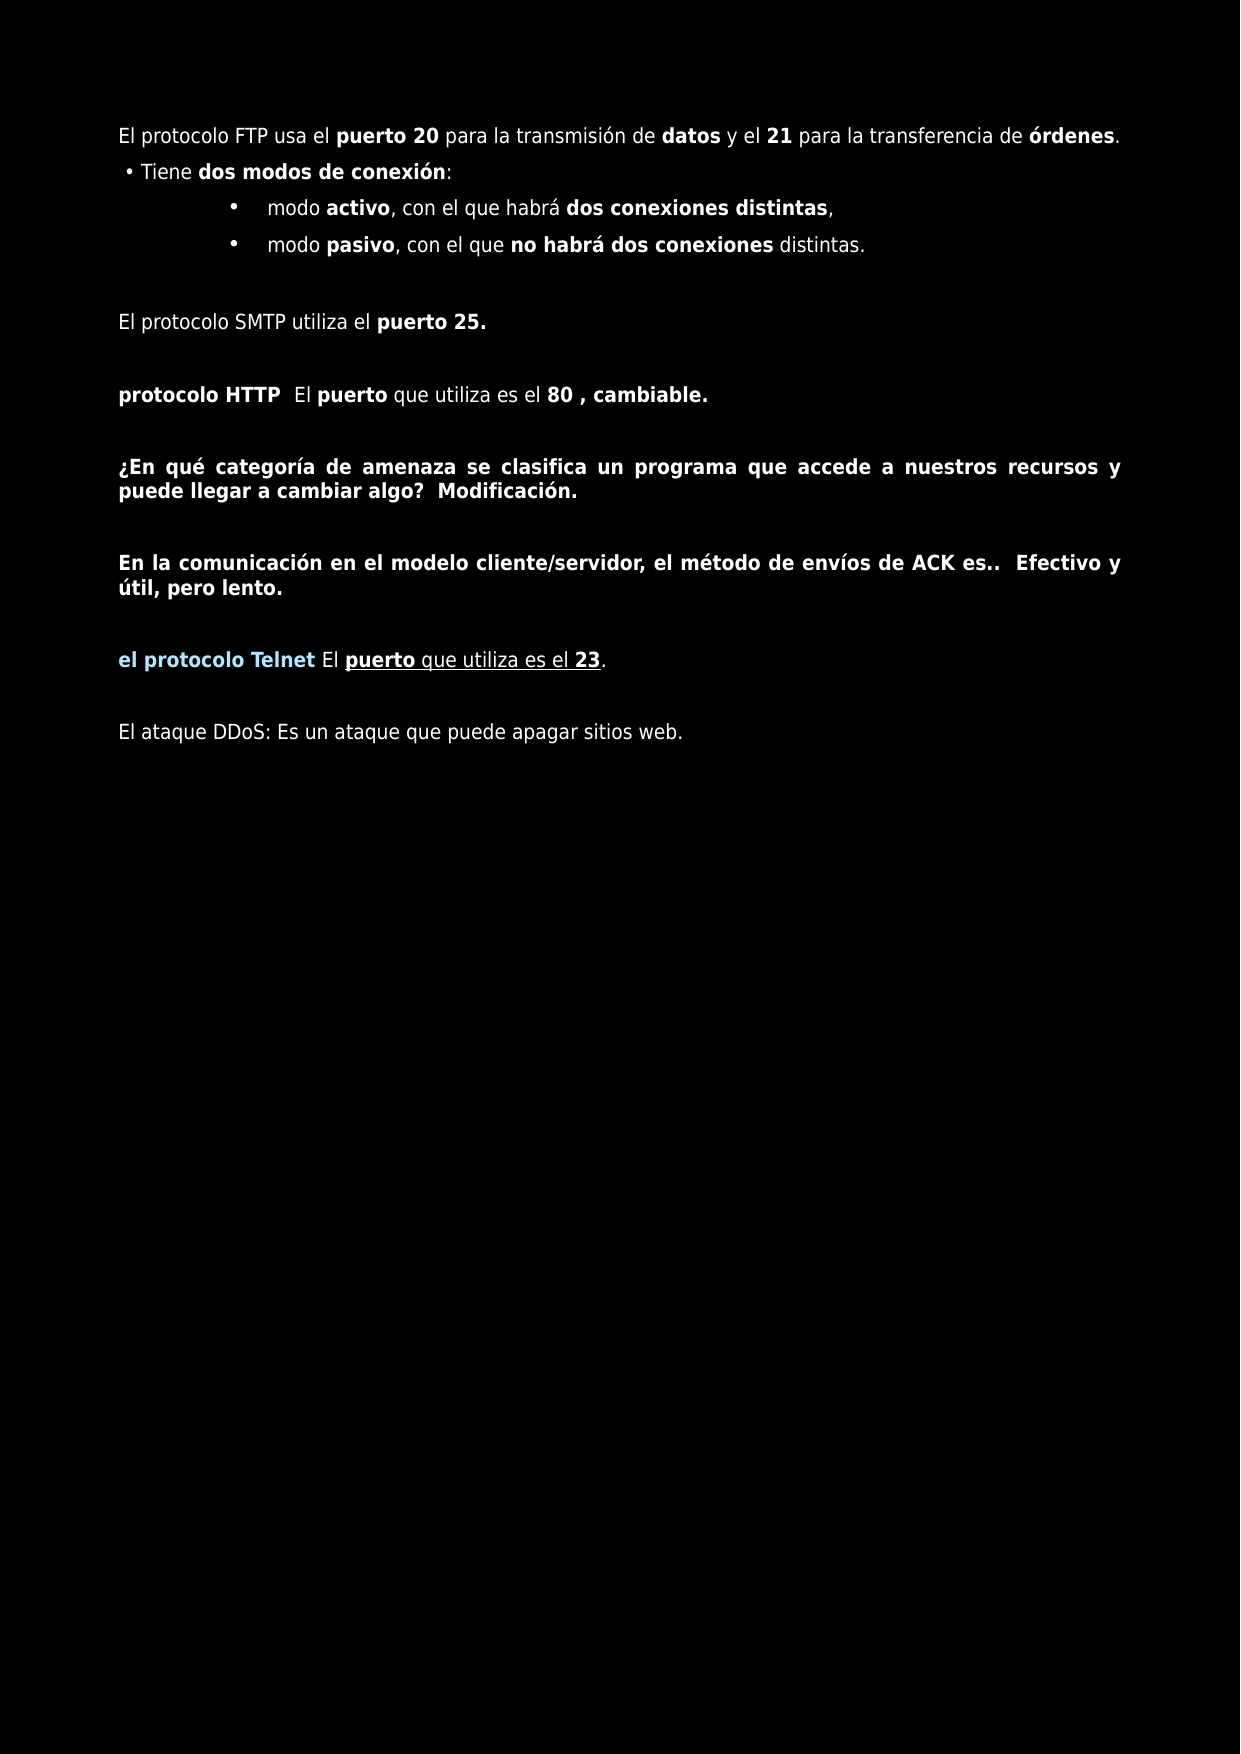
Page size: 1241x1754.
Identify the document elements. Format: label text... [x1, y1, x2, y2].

text El protocolo FTP usa el puerto 20 para la transmisión de datos y el 21 para la transferencia de órdenes. [118, 124, 1122, 148]
text El ataque DDoS: Es un ataque que puede apagar sitios web. [118, 720, 1122, 744]
text • Tiene dos modos de conexión: [118, 160, 1122, 184]
text el protocolo Telnet El puerto que utiliza es el 23. [118, 648, 1122, 672]
text ¿En qué categoría de amenaza se clasifica un programa que accede a nuestros recursos y puede llegar a cambiar algo? Modificación. [118, 455, 1122, 503]
list modo activo, con el que habrá dos conexiones distintas, [229, 196, 1122, 221]
text protocolo HTTP El puerto que utiliza es el 80 , cambiable. [118, 383, 1122, 407]
text El protocolo SMTP utiliza el puerto 25. [118, 310, 1122, 334]
list modo pasivo, con el que no habrá dos conexiones distintas. [229, 233, 1122, 258]
text En la comunicación en el modelo cliente/servidor, el método de envíos de ACK es..￼ Efectivo y útil, pero lento. [118, 551, 1122, 600]
